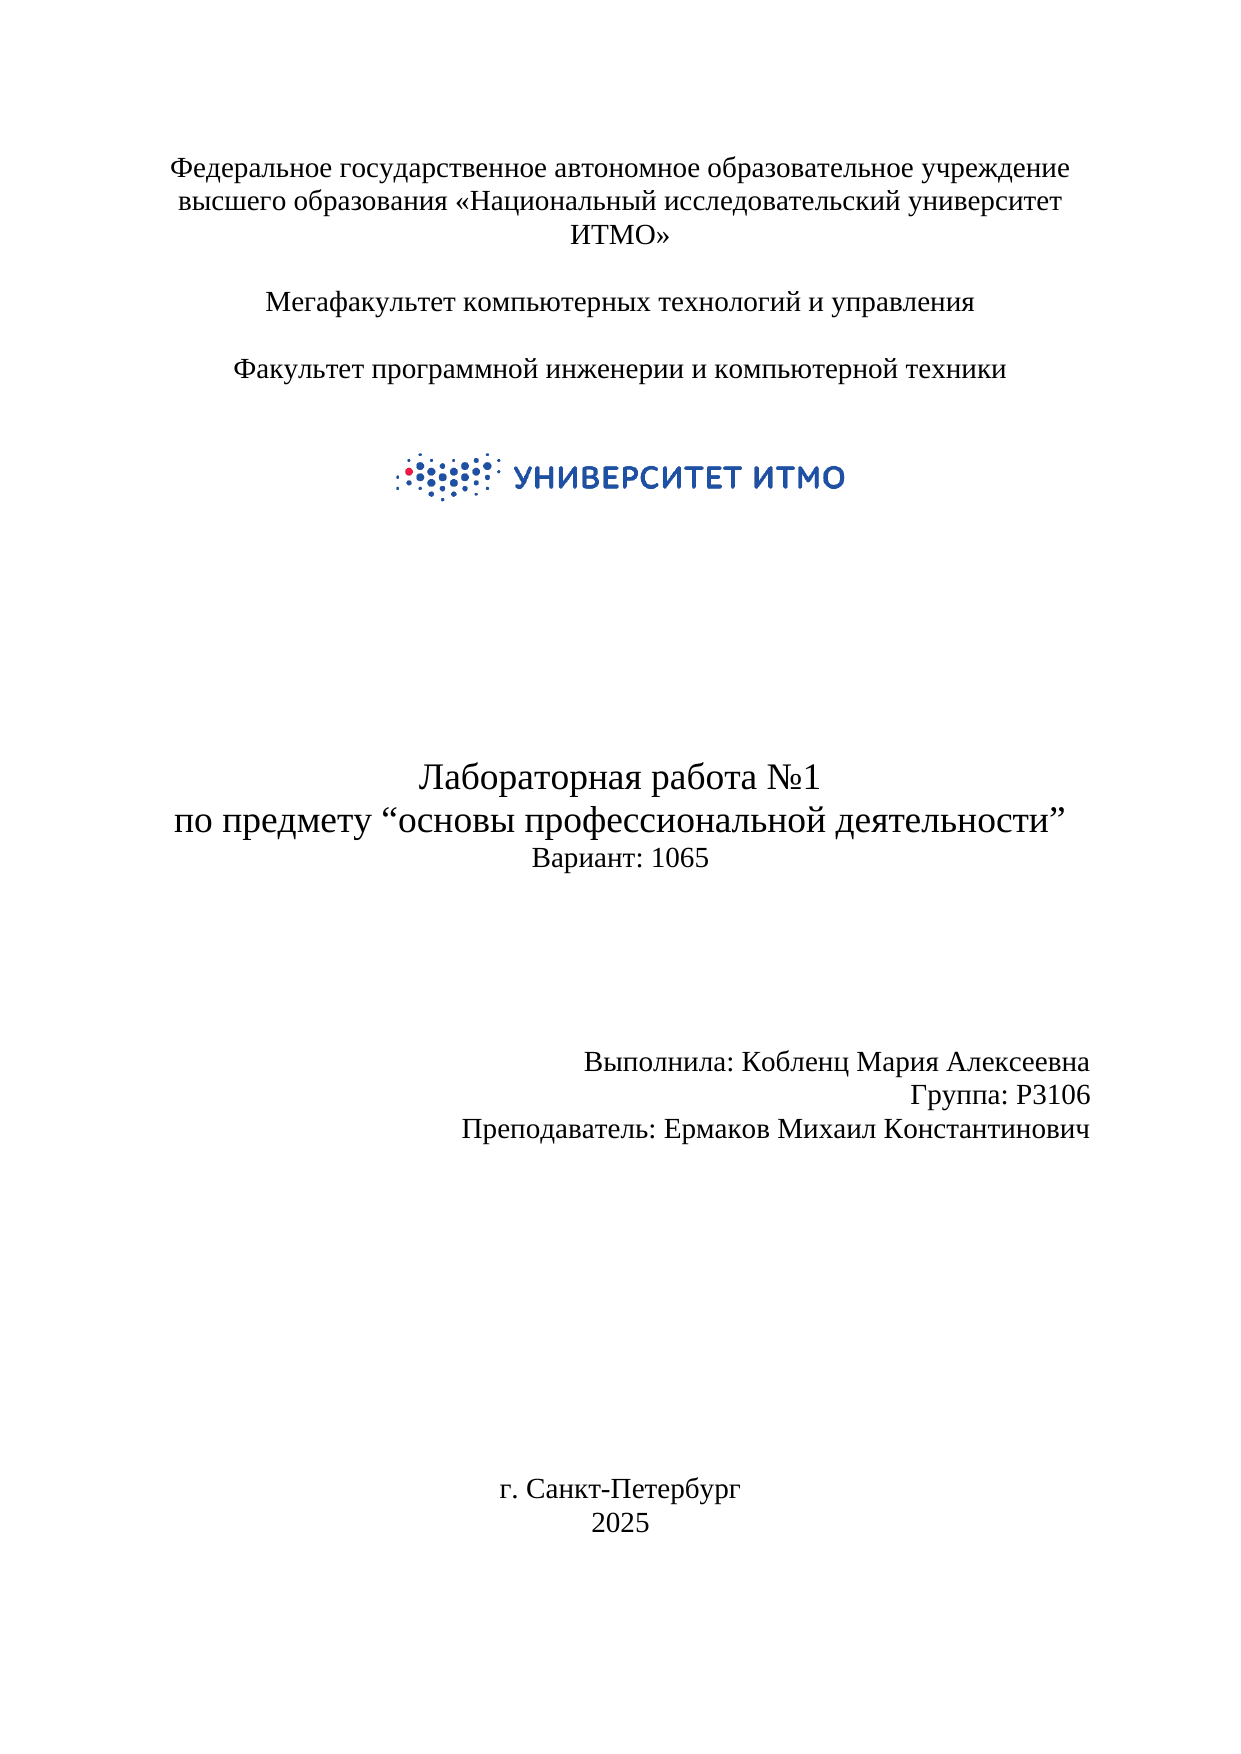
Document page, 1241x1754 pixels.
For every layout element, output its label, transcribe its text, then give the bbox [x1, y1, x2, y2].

text Мегафакультет компьютерных технологий и управления [150, 284, 1090, 318]
picture [375, 414, 865, 540]
text Выполнила: Кобленц Мария Алексеевна [150, 1044, 1090, 1077]
text 2025 [150, 1505, 1090, 1539]
text Преподаватель: Ермаков Михаил Константинович [150, 1111, 1090, 1144]
text Группа: P3106 [150, 1077, 1090, 1111]
text Факультет программной инженерии и компьютерной техники [150, 351, 1090, 385]
text Федеральное государственное автономное образовательное учреждение высшего образования «Национальный исследовательский университет ИТМО» [150, 150, 1090, 251]
text Лабораторная работа №1 по предмету “основы профессиональной деятельности” [150, 754, 1090, 840]
text Вариант: 1065 [150, 840, 1090, 874]
text г. Санкт-Петербург [150, 1472, 1090, 1505]
